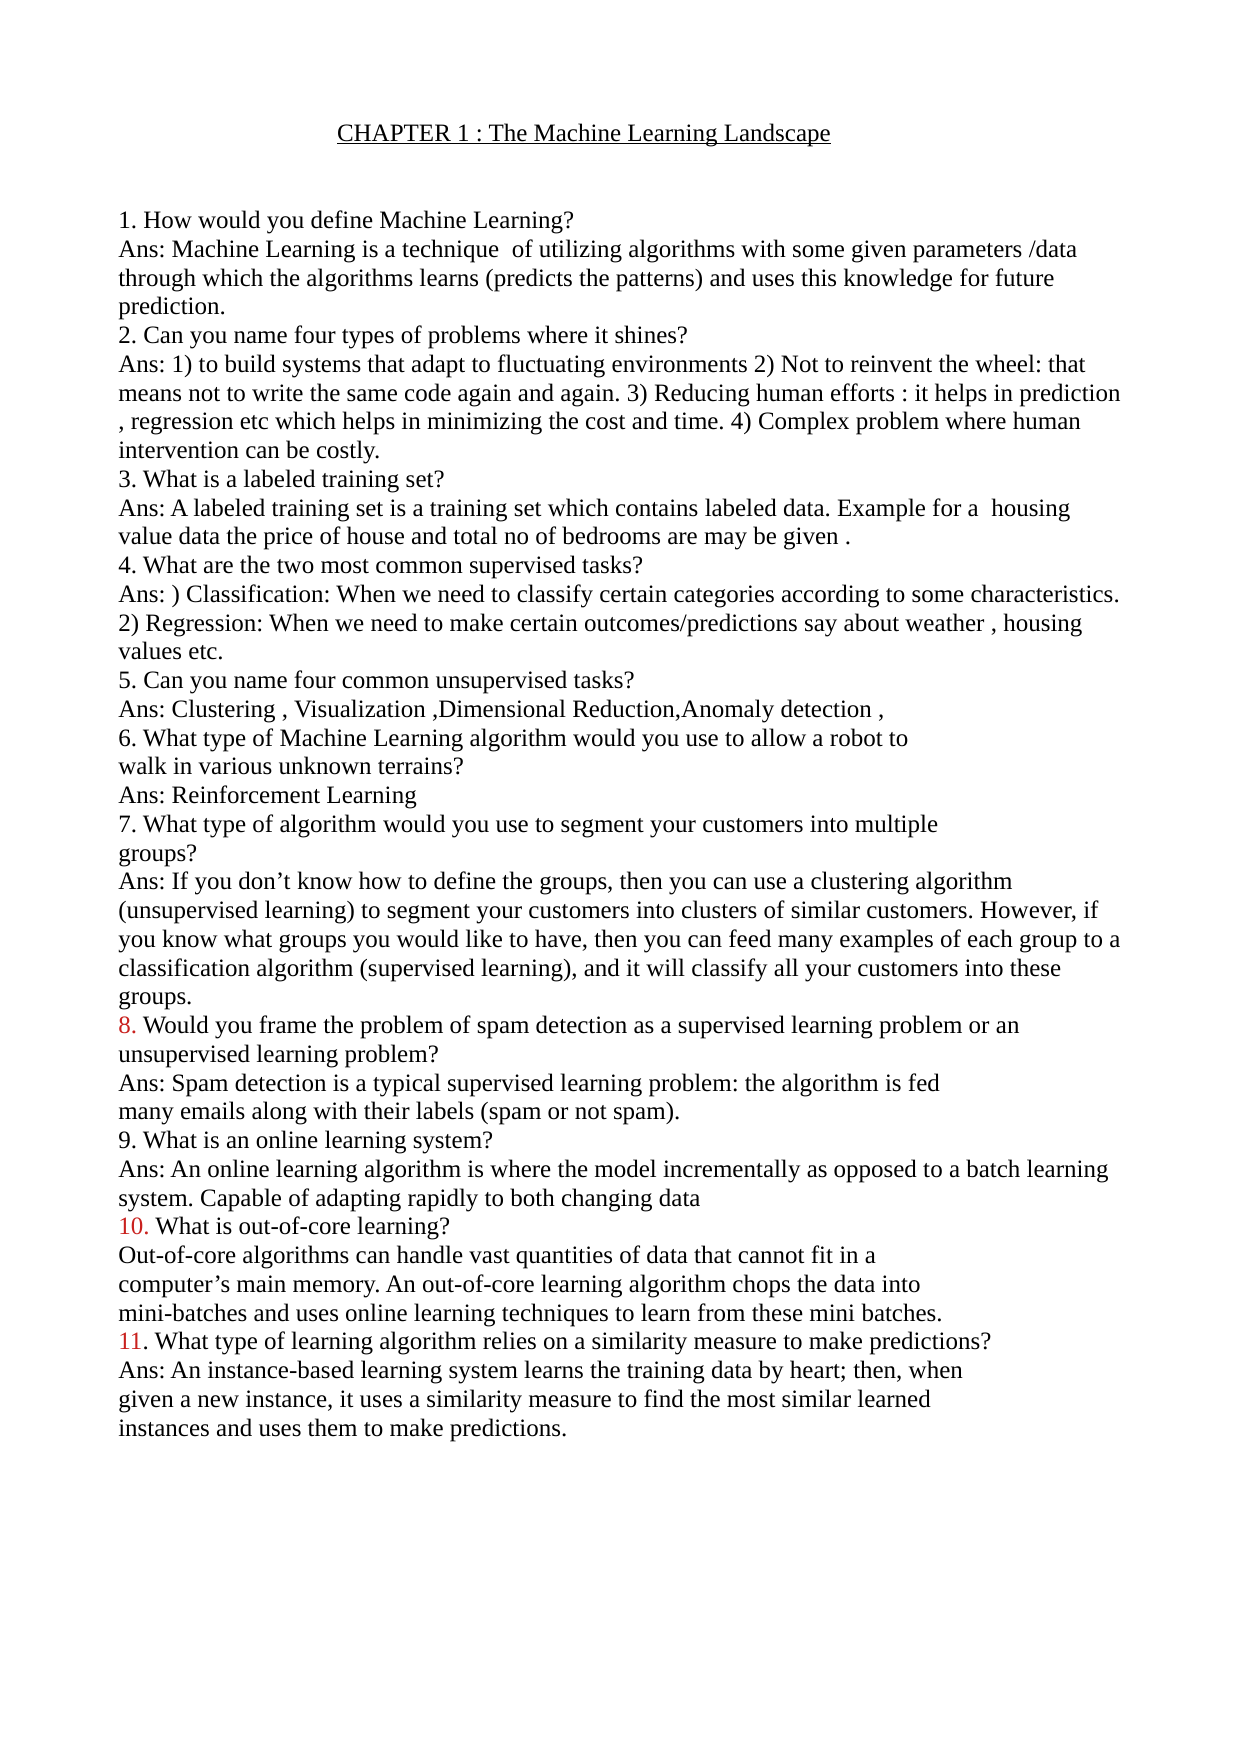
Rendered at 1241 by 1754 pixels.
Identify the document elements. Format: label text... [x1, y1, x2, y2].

text 3. What is a labeled training set? [118, 464, 1122, 493]
text instances and uses them to make predictions. [118, 1413, 1122, 1441]
text Ans: 1) to build systems that adapt to fluctuating environments 2) Not to reinvent the wheel: that means not to write the same code again and again. 3) Reducing human efforts : it helps in prediction , regression etc which helps in minimizing the cost and time. 4) Complex problem where human intervention can be costly. [118, 349, 1122, 464]
text 10. What is out-of-core learning? [118, 1211, 1122, 1240]
text given a new instance, it uses a similarity measure to find the most similar learned [118, 1384, 1122, 1413]
text Ans: Machine Learning is a technique of utilizing algorithms with some given parameters /data through which the algorithms learns (predicts the patterns) and uses this knowledge for future prediction. [118, 234, 1122, 320]
text Out-of-core algorithms can handle vast quantities of data that cannot fit in a [118, 1240, 1122, 1269]
text 6. What type of Machine Learning algorithm would you use to allow a robot to [118, 723, 1122, 751]
text 1. How would you define Machine Learning? [118, 205, 1122, 234]
text many emails along with their labels (spam or not spam). [118, 1096, 1122, 1125]
text 4. What are the two most common supervised tasks? [118, 550, 1122, 579]
text Ans: An instance-based learning system learns the training data by heart; then, when [118, 1355, 1122, 1384]
text 8. Would you frame the problem of spam detection as a supervised learning problem or an unsupervised learning problem? [118, 1010, 1122, 1068]
text Ans: Reinforcement Learning [118, 780, 1122, 809]
text Ans: If you don’t know how to define the groups, then you can use a clustering algorithm (unsupervised learning) to segment your customers into clusters of similar customers. However, if you know what groups you would like to have, then you can feed many examples of each group to a classification algorithm (supervised learning), and it will classify all your customers into these groups. [118, 866, 1122, 1010]
text 7. What type of algorithm would you use to segment your customers into multiple [118, 809, 1122, 838]
text 9. What is an online learning system? [118, 1125, 1122, 1154]
text mini-batches and uses online learning techniques to learn from these mini batches. [118, 1298, 1122, 1326]
text Ans: A labeled training set is a training set which contains labeled data. Example for a housing value data the price of house and total no of bedrooms are may be given . [118, 493, 1122, 550]
text 5. Can you name four common unsupervised tasks? [118, 665, 1122, 694]
text computer’s main memory. An out-of-core learning algorithm chops the data into [118, 1269, 1122, 1298]
text groups? [118, 838, 1122, 866]
text Ans: Spam detection is a typical supervised learning problem: the algorithm is fed [118, 1068, 1122, 1096]
text Ans: Clustering , Visualization ,Dimensional Reduction,Anomaly detection , [118, 694, 1122, 723]
text 2. Can you name four types of problems where it shines? [118, 320, 1122, 349]
text 11. What type of learning algorithm relies on a similarity measure to make predictions? [118, 1326, 1122, 1355]
text Ans: ) Classification: When we need to classify certain categories according to some characteristics. 2) Regression: When we need to make certain outcomes/predictions say about weather , housing values etc. [118, 579, 1122, 665]
text walk in various unknown terrains? [118, 751, 1122, 780]
text Ans: An online learning algorithm is where the model incrementally as opposed to a batch learning system. Capable of adapting rapidly to both changing data [118, 1154, 1122, 1211]
